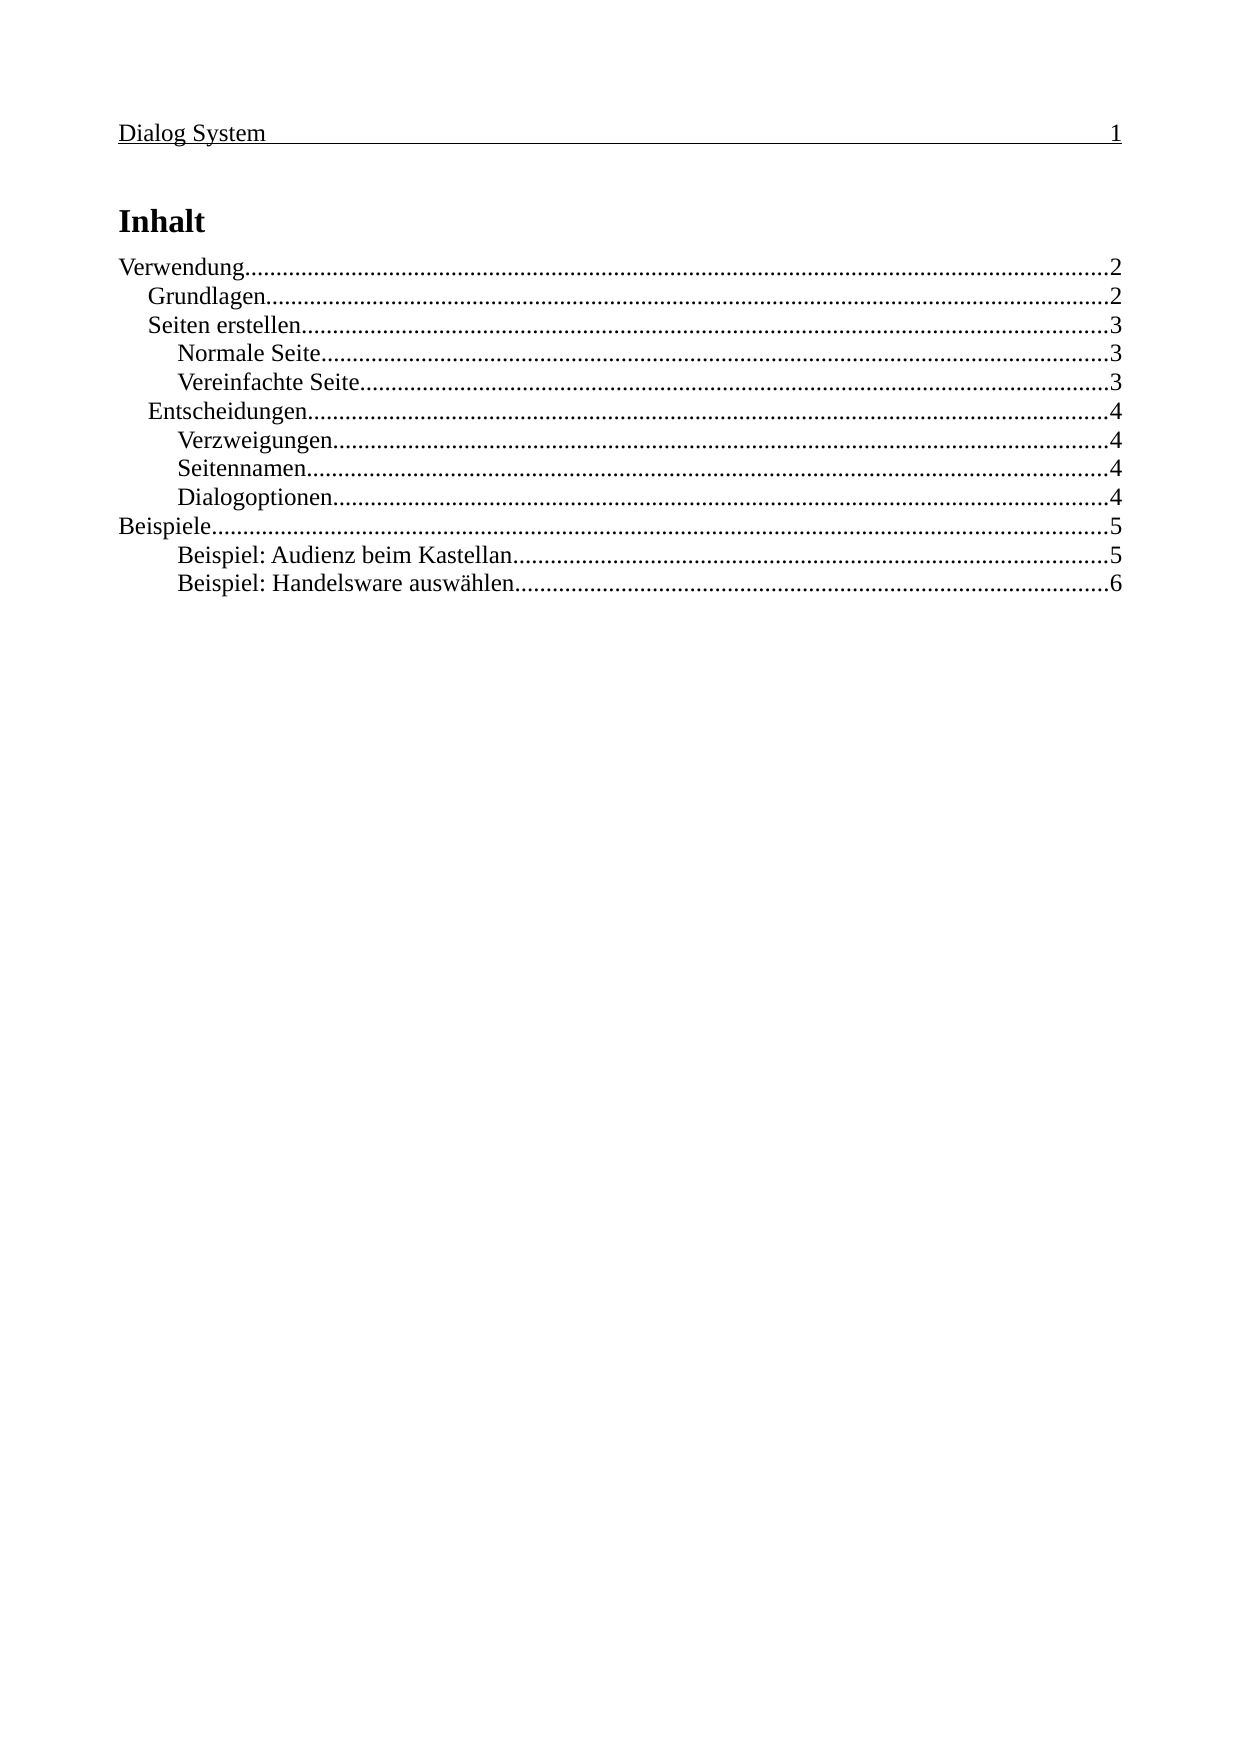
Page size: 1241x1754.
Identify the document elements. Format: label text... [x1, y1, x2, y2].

text Normale Seite 3 [177, 338, 1122, 367]
text Beispiel: Audienz beim Kastellan 5 [177, 540, 1122, 568]
text Beispiele 5 [118, 511, 1122, 540]
text Seiten erstellen 3 [148, 310, 1122, 338]
text Vereinfachte Seite 3 [177, 367, 1122, 396]
text Dialogoptionen 4 [177, 482, 1122, 511]
subtitle Inhalt [118, 201, 1122, 240]
text Seitennamen 4 [177, 453, 1122, 482]
text Beispiel: Handelsware auswählen 6 [177, 568, 1122, 597]
text Verzweigungen 4 [177, 425, 1122, 453]
text Entscheidungen 4 [148, 396, 1122, 425]
text Grundlagen 2 [148, 281, 1122, 310]
text Verwendung 2 [118, 252, 1122, 281]
